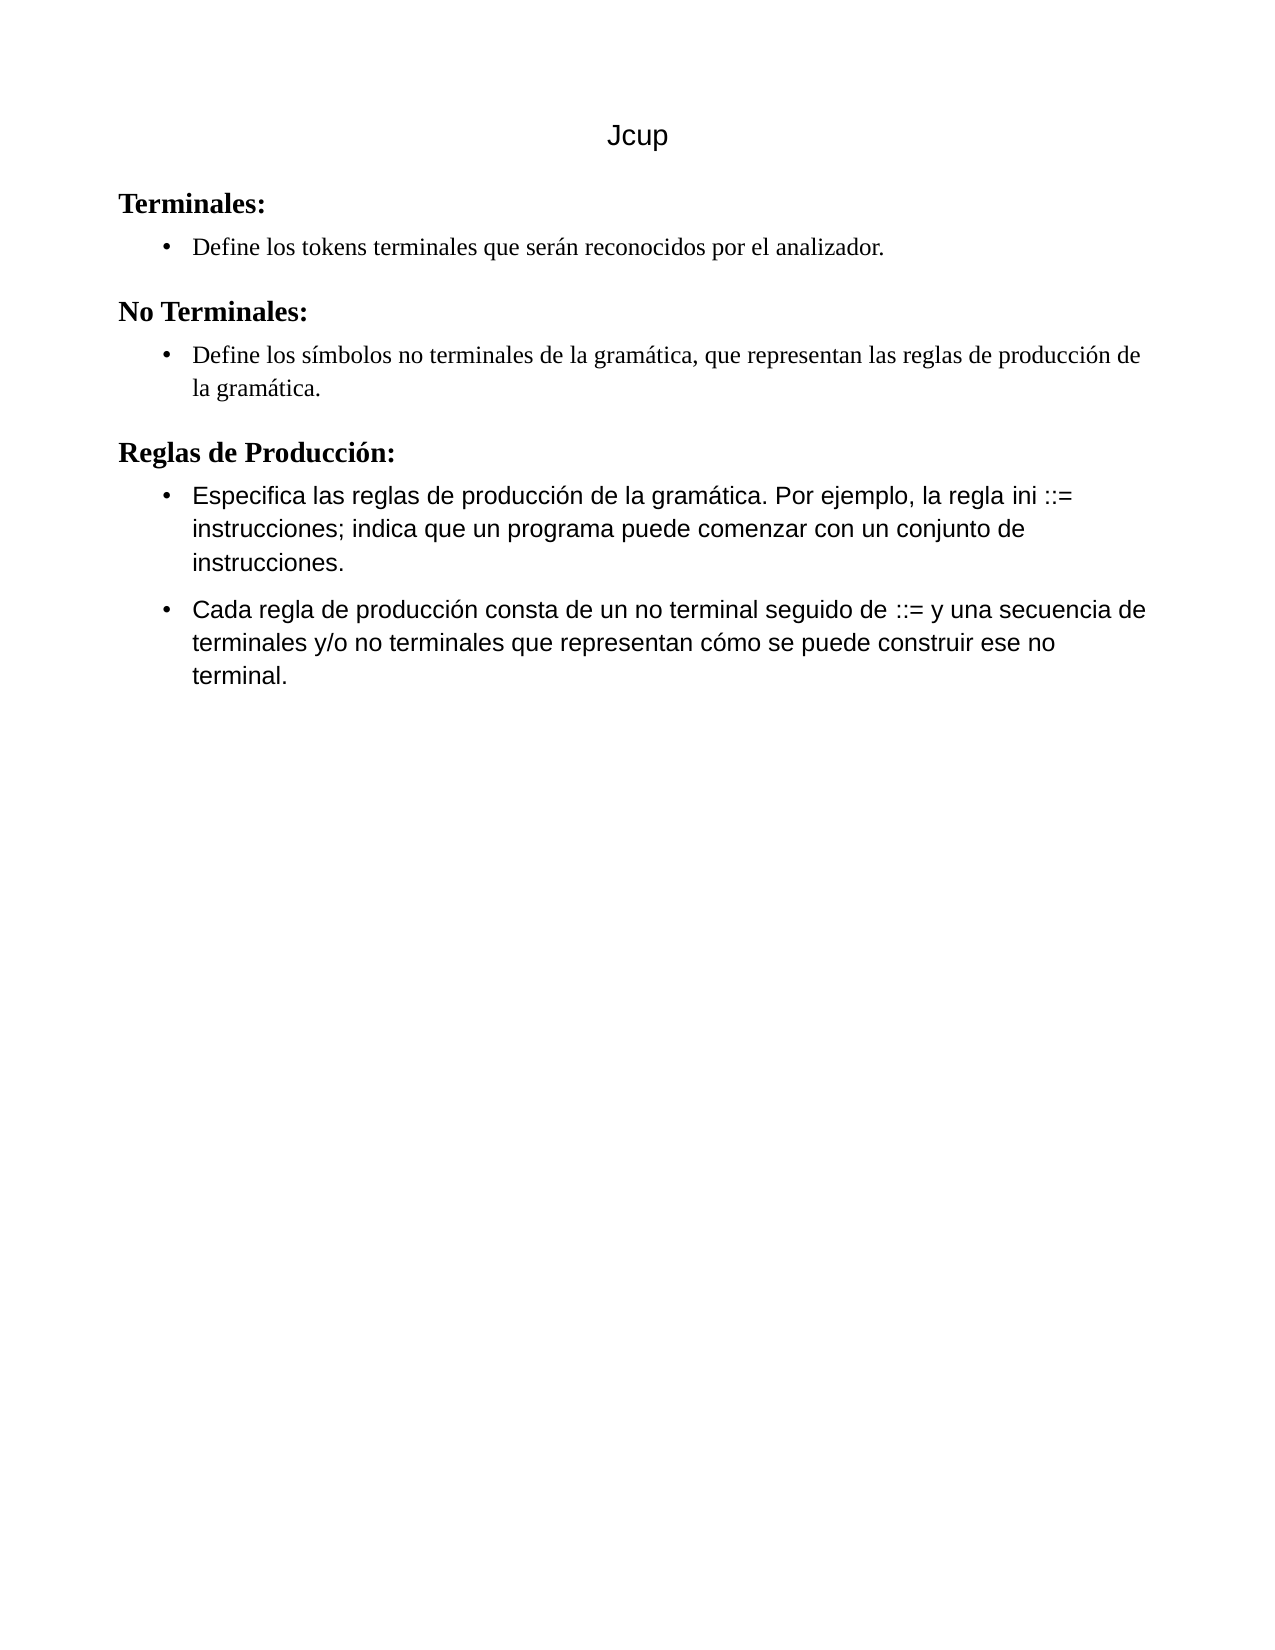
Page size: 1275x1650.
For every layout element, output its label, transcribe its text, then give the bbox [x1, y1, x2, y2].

list Define los símbolos no terminales de la gramática, que representan las reglas de producción de la gramática. [162, 340, 1157, 402]
text Jcup [118, 118, 1157, 152]
subtitle No Terminales: [118, 294, 1157, 328]
list Cada regla de producción consta de un no terminal seguido de ::= y una secuencia de terminales y/o no terminales que representan cómo se puede construir ese no terminal. [162, 595, 1157, 690]
list Especifica las reglas de producción de la gramática. Por ejemplo, la regla ini ::= instrucciones; indica que un programa puede comenzar con un conjunto de instrucciones. [162, 481, 1157, 576]
subtitle Terminales: [118, 186, 1157, 219]
list Define los tokens terminales que serán reconocidos por el analizador. [162, 232, 1157, 261]
subtitle Reglas de Producción: [118, 435, 1157, 469]
